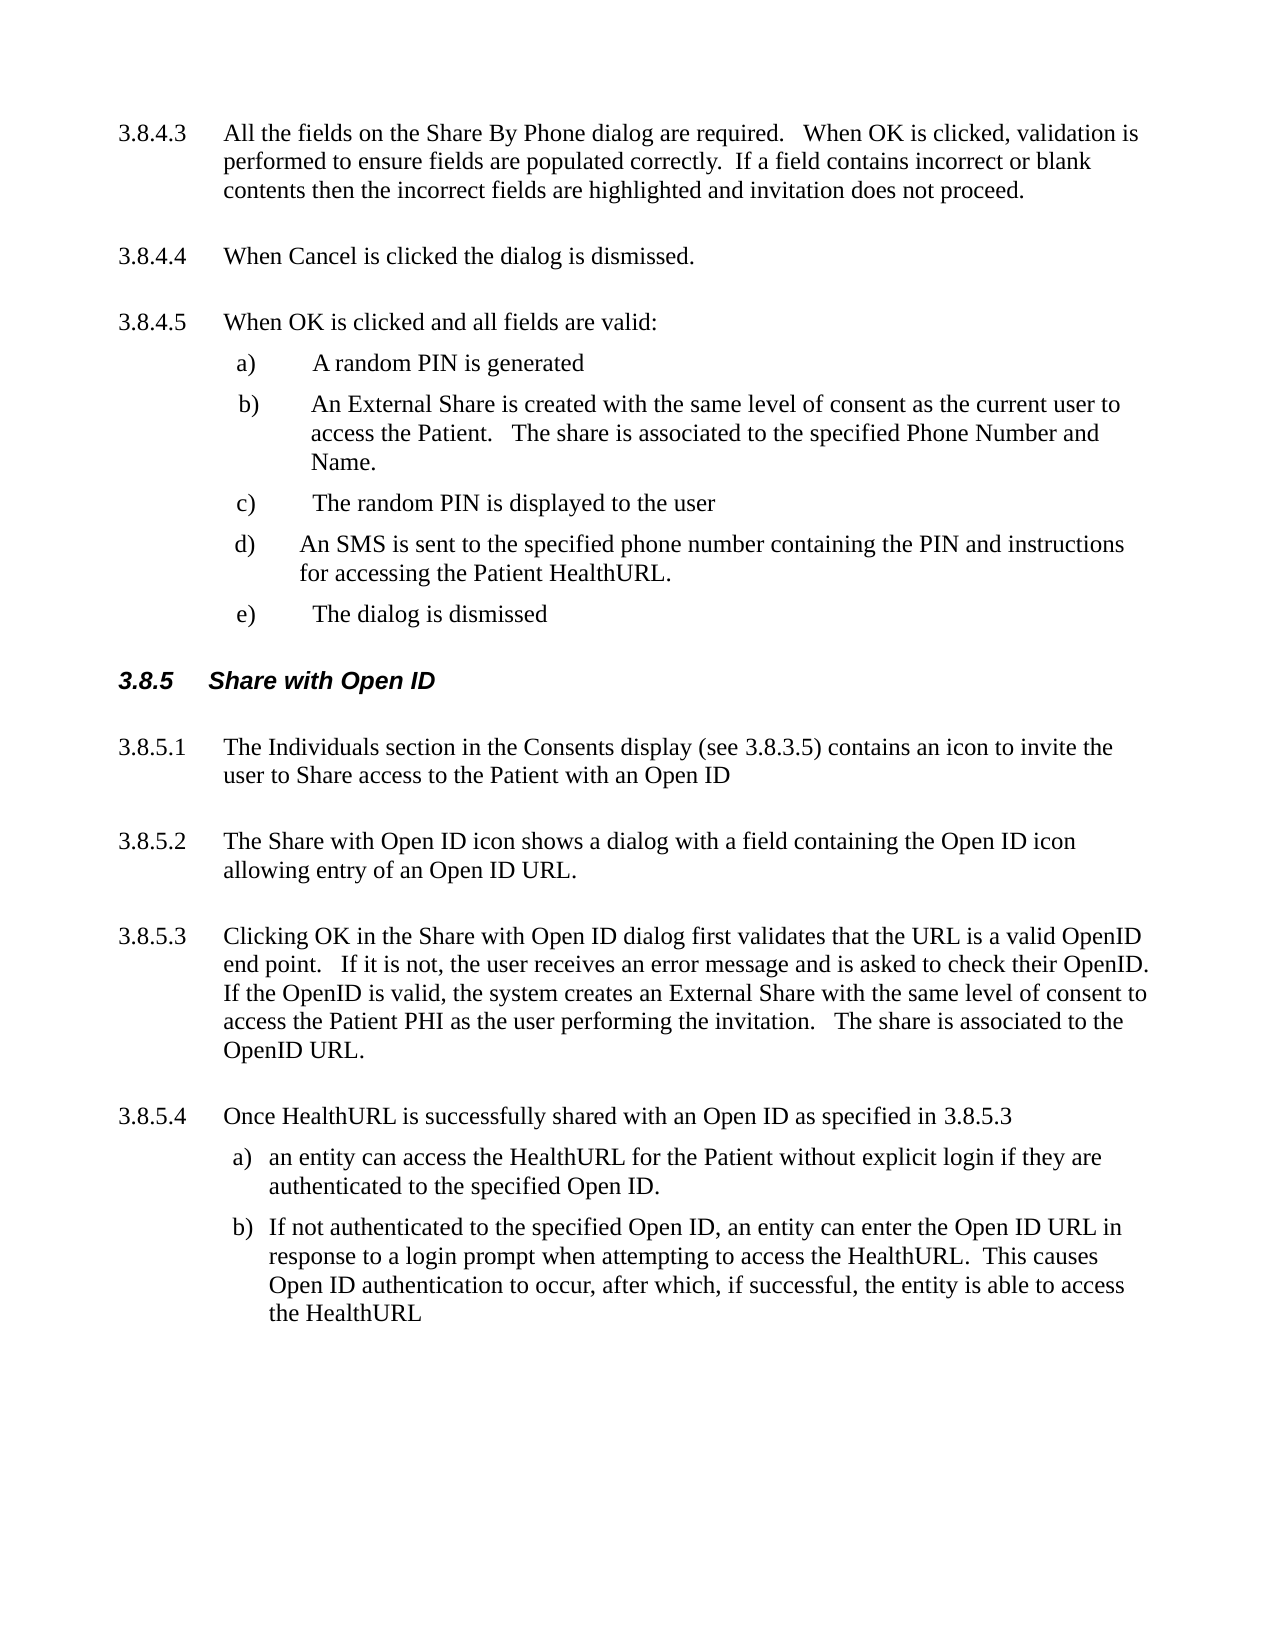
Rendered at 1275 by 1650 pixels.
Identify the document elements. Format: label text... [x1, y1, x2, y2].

list The dialog is dismissed [236, 599, 1157, 628]
subtitle Once HealthURL is successfully shared with an Open ID as specified in 3.8.5.3 [118, 1101, 1157, 1130]
subtitle All the fields on the Share By Phone dialog are required. When OK is clicked, validation is performed to ensure fields are populated correctly. If a field contains incorrect or blank contents then the incorrect fields are highlighted and invitation does not proceed. [118, 118, 1157, 204]
list An External Share is created with the same level of consent as the current user to access the Patient. The share is associated to the specified Phone Number and Name. [238, 389, 1157, 476]
subtitle The Individuals section in the Consents display (see 3.8.3.5) contains an icon to invite the user to Share access to the Patient with an Open ID [118, 732, 1157, 789]
list A random PIN is generated [236, 348, 1157, 377]
list If not authenticated to the specified Open ID, an entity can enter the Open ID URL in response to a login prompt when attempting to access the HealthURL. This causes Open ID authentication to occur, after which, if successful, the entity is able to access the HealthURL [232, 1212, 1157, 1327]
list An SMS is sent to the specified phone number containing the PIN and instructions for accessing the Patient HealthURL. [234, 529, 1157, 587]
subtitle When OK is clicked and all fields are valid: [118, 307, 1157, 336]
subtitle Share with Open ID [118, 666, 1157, 694]
subtitle Clicking OK in the Share with Open ID dialog first validates that the URL is a valid OpenID end point. If it is not, the user receives an error message and is asked to check their OpenID. If the OpenID is valid, the system creates an External Share with the same level of consent to access the Patient PHI as the user performing the invitation. The share is associated to the OpenID URL. [118, 921, 1157, 1064]
list The random PIN is displayed to the user [236, 488, 1157, 517]
subtitle The Share with Open ID icon shows a dialog with a field containing the Open ID icon allowing entry of an Open ID URL. [118, 826, 1157, 883]
list an entity can access the HealthURL for the Patient without explicit login if they are authenticated to the specified Open ID. [232, 1142, 1157, 1200]
subtitle When Cancel is clicked the dialog is dismissed. [118, 241, 1157, 270]
